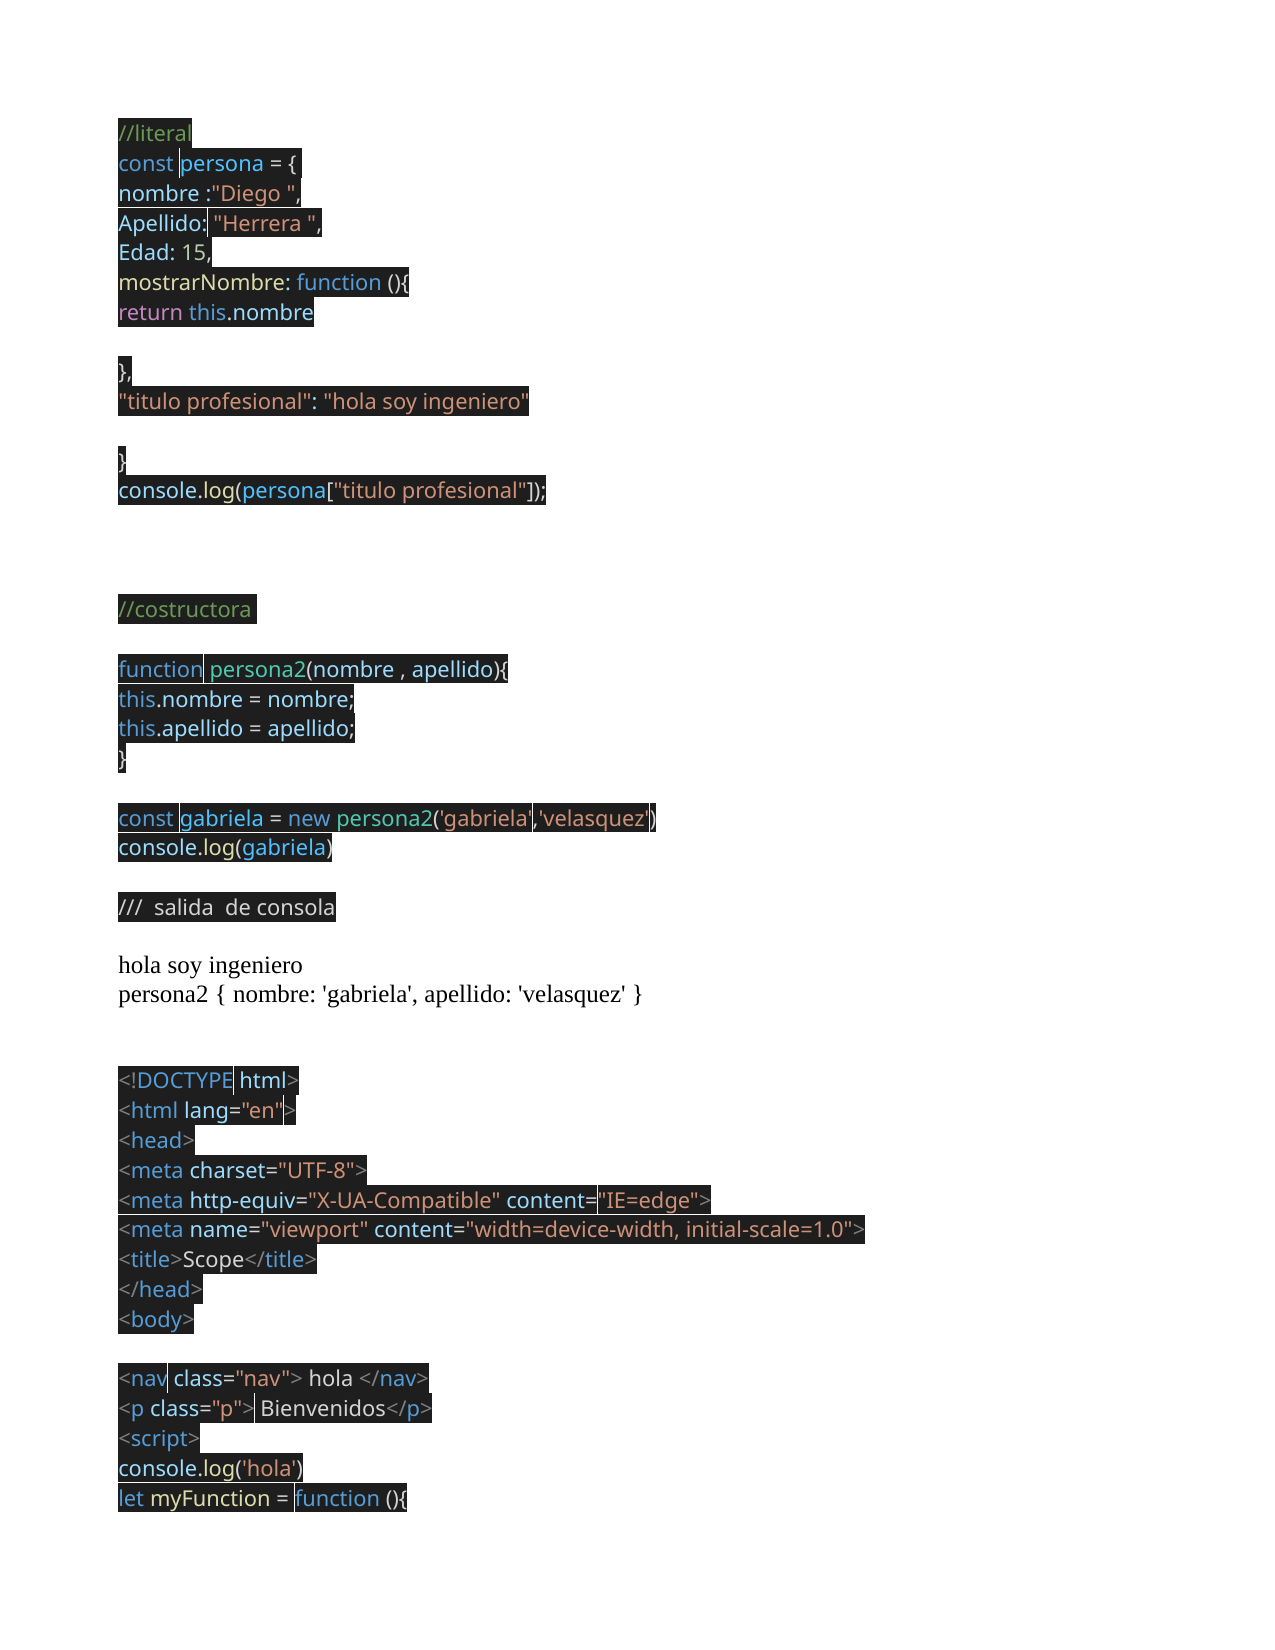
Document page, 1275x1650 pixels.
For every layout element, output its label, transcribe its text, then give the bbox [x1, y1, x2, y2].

text function persona2(nombre , apellido){ [118, 654, 1157, 683]
text nombre :"Diego ", [118, 178, 1157, 207]
text <meta http-equiv="X-UA-Compatible" content="IE=edge"> [118, 1185, 1157, 1214]
text this.nombre = nombre; [118, 683, 1157, 713]
text <nav class="nav"> hola </nav> [118, 1363, 1157, 1393]
text }, [118, 356, 1157, 386]
text <html lang="en"> [118, 1095, 1157, 1125]
text let myFunction = function (){ [118, 1482, 1157, 1512]
text </head> [118, 1274, 1157, 1304]
text <meta charset="UTF-8"> [118, 1155, 1157, 1185]
text } [118, 743, 1157, 773]
text hola soy ingeniero [118, 951, 1157, 979]
text /// salida de consola [118, 892, 1157, 922]
text Edad: 15, [118, 237, 1157, 267]
text <script> [118, 1423, 1157, 1453]
text return this.nombre [118, 297, 1157, 327]
text const gabriela = new persona2('gabriela','velasquez') [118, 803, 1157, 832]
text <meta name="viewport" content="width=device-width, initial-scale=1.0"> [118, 1214, 1157, 1244]
text "titulo profesional": "hola soy ingeniero" [118, 386, 1157, 416]
text <body> [118, 1304, 1157, 1334]
text console.log(persona["titulo profesional"]); [118, 475, 1157, 505]
text Apellido: "Herrera ", [118, 207, 1157, 237]
text const persona = { [118, 148, 1157, 178]
text <head> [118, 1125, 1157, 1155]
text <!DOCTYPE html> [118, 1066, 1157, 1095]
text <title>Scope</title> [118, 1244, 1157, 1274]
text <p class="p"> Bienvenidos</p> [118, 1393, 1157, 1423]
text mostrarNombre: function (){ [118, 267, 1157, 297]
text //costructora [118, 594, 1157, 624]
text this.apellido = apellido; [118, 713, 1157, 743]
text //literal [118, 118, 1157, 148]
text console.log('hola') [118, 1453, 1157, 1482]
text persona2 { nombre: 'gabriela', apellido: 'velasquez' } [118, 979, 1157, 1008]
text } [118, 446, 1157, 475]
text console.log(gabriela) [118, 832, 1157, 862]
